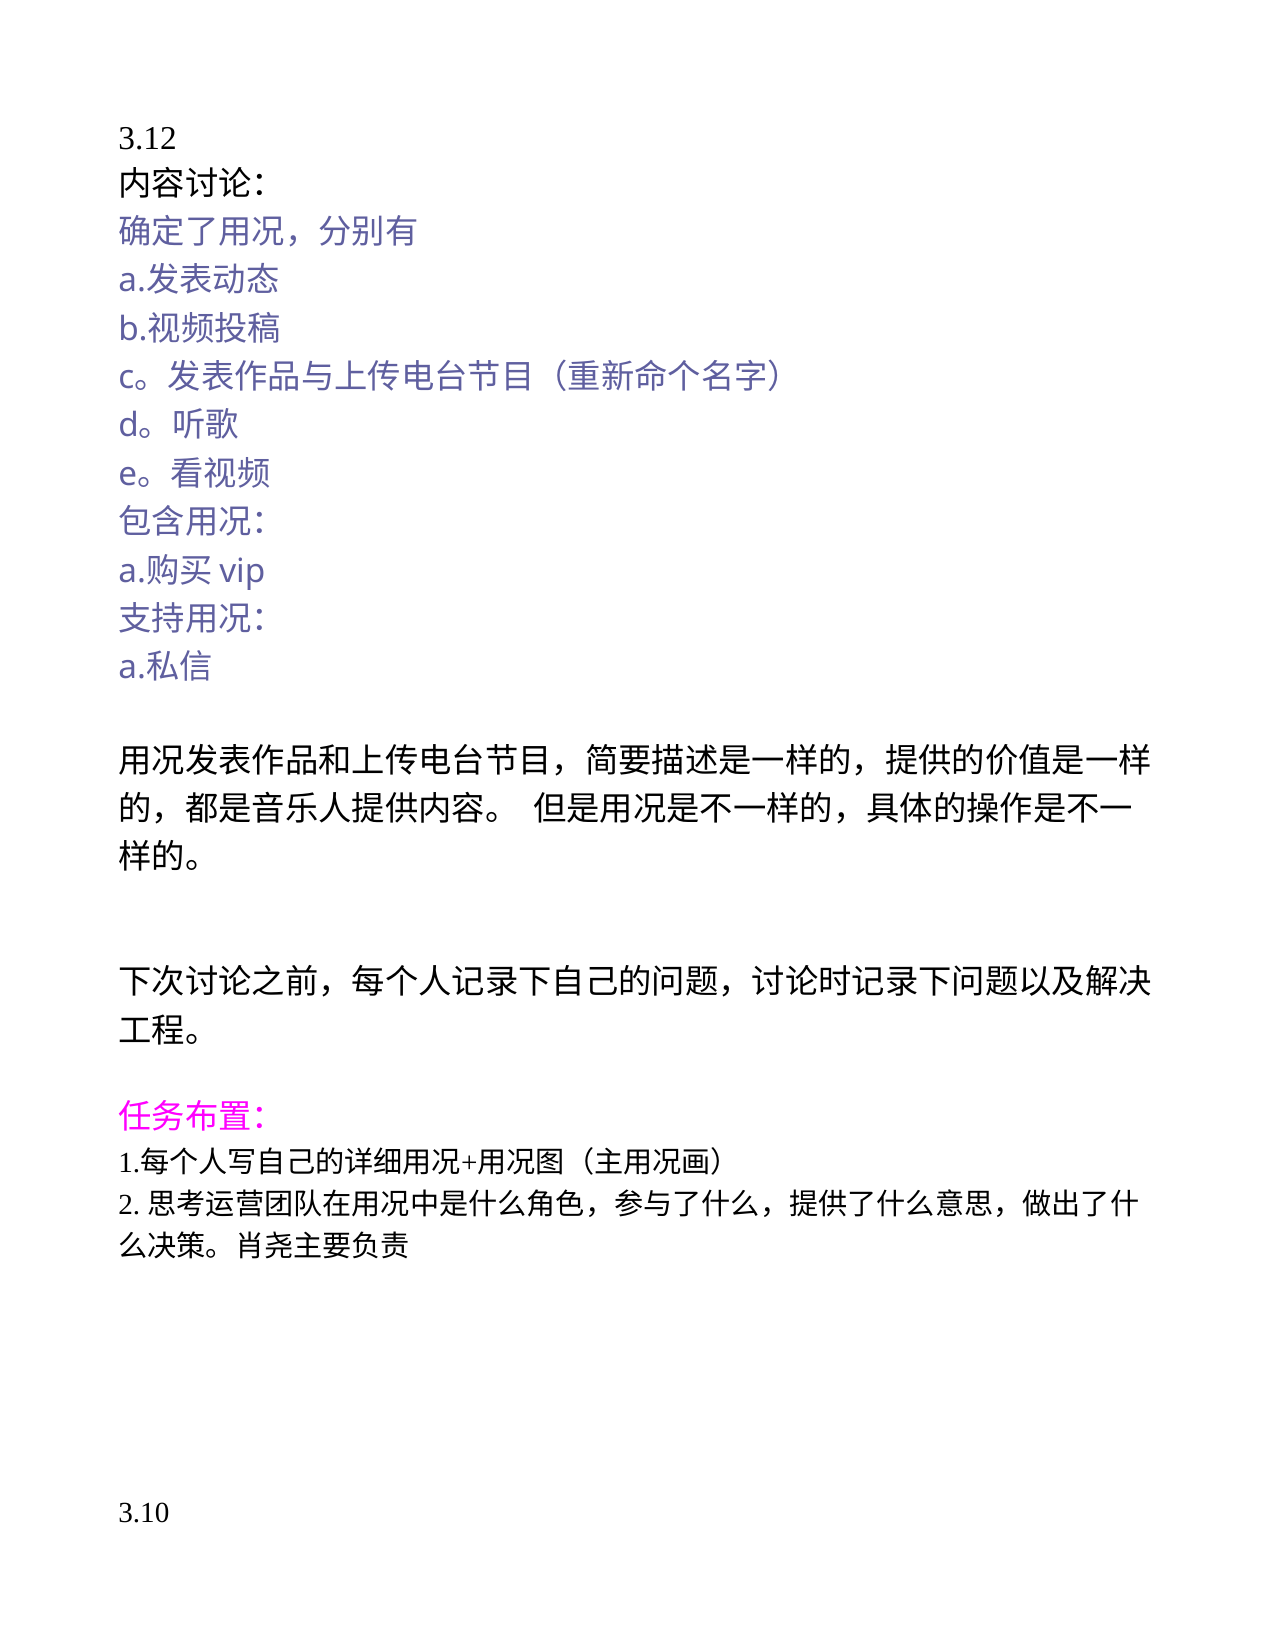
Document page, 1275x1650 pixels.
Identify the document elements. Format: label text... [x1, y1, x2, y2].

text 任务布置： [118, 1090, 1157, 1138]
text 内容讨论： [118, 156, 1157, 205]
text 下次讨论之前，每个人记录下自己的问题，讨论时记录下问题以及解决工程。 [118, 955, 1157, 1052]
text 3.12 [118, 118, 1157, 156]
text d。听歌 [118, 398, 1157, 447]
text c。发表作品与上传电台节目（重新命个名字） [118, 350, 1157, 398]
text 支持用况： [118, 592, 1157, 640]
text b.视频投稿 [118, 301, 1157, 350]
text 样的。 [118, 830, 1157, 878]
text a.发表动态 [118, 253, 1157, 301]
text e。看视频 [118, 447, 1157, 495]
text a.购买vip [118, 543, 1157, 592]
text 用况发表作品和上传电台节目，简要描述是一样的，提供的价值是一样的，都是音乐人提供内容。 但是用况是不一样的，具体的操作是不一 [118, 734, 1157, 830]
text 2. 思考运营团队在用况中是什么角色，参与了什么，提供了什么意思，做出了什么决策。肖尧主要负责 [118, 1181, 1157, 1265]
text 1.每个人写自己的详细用况+用况图（主用况画） [118, 1138, 1157, 1181]
text 确定了用况，分别有 [118, 205, 1157, 253]
text 包含用况： [118, 495, 1157, 543]
text 3.10 [118, 1495, 1157, 1529]
text a.私信 [118, 640, 1157, 688]
